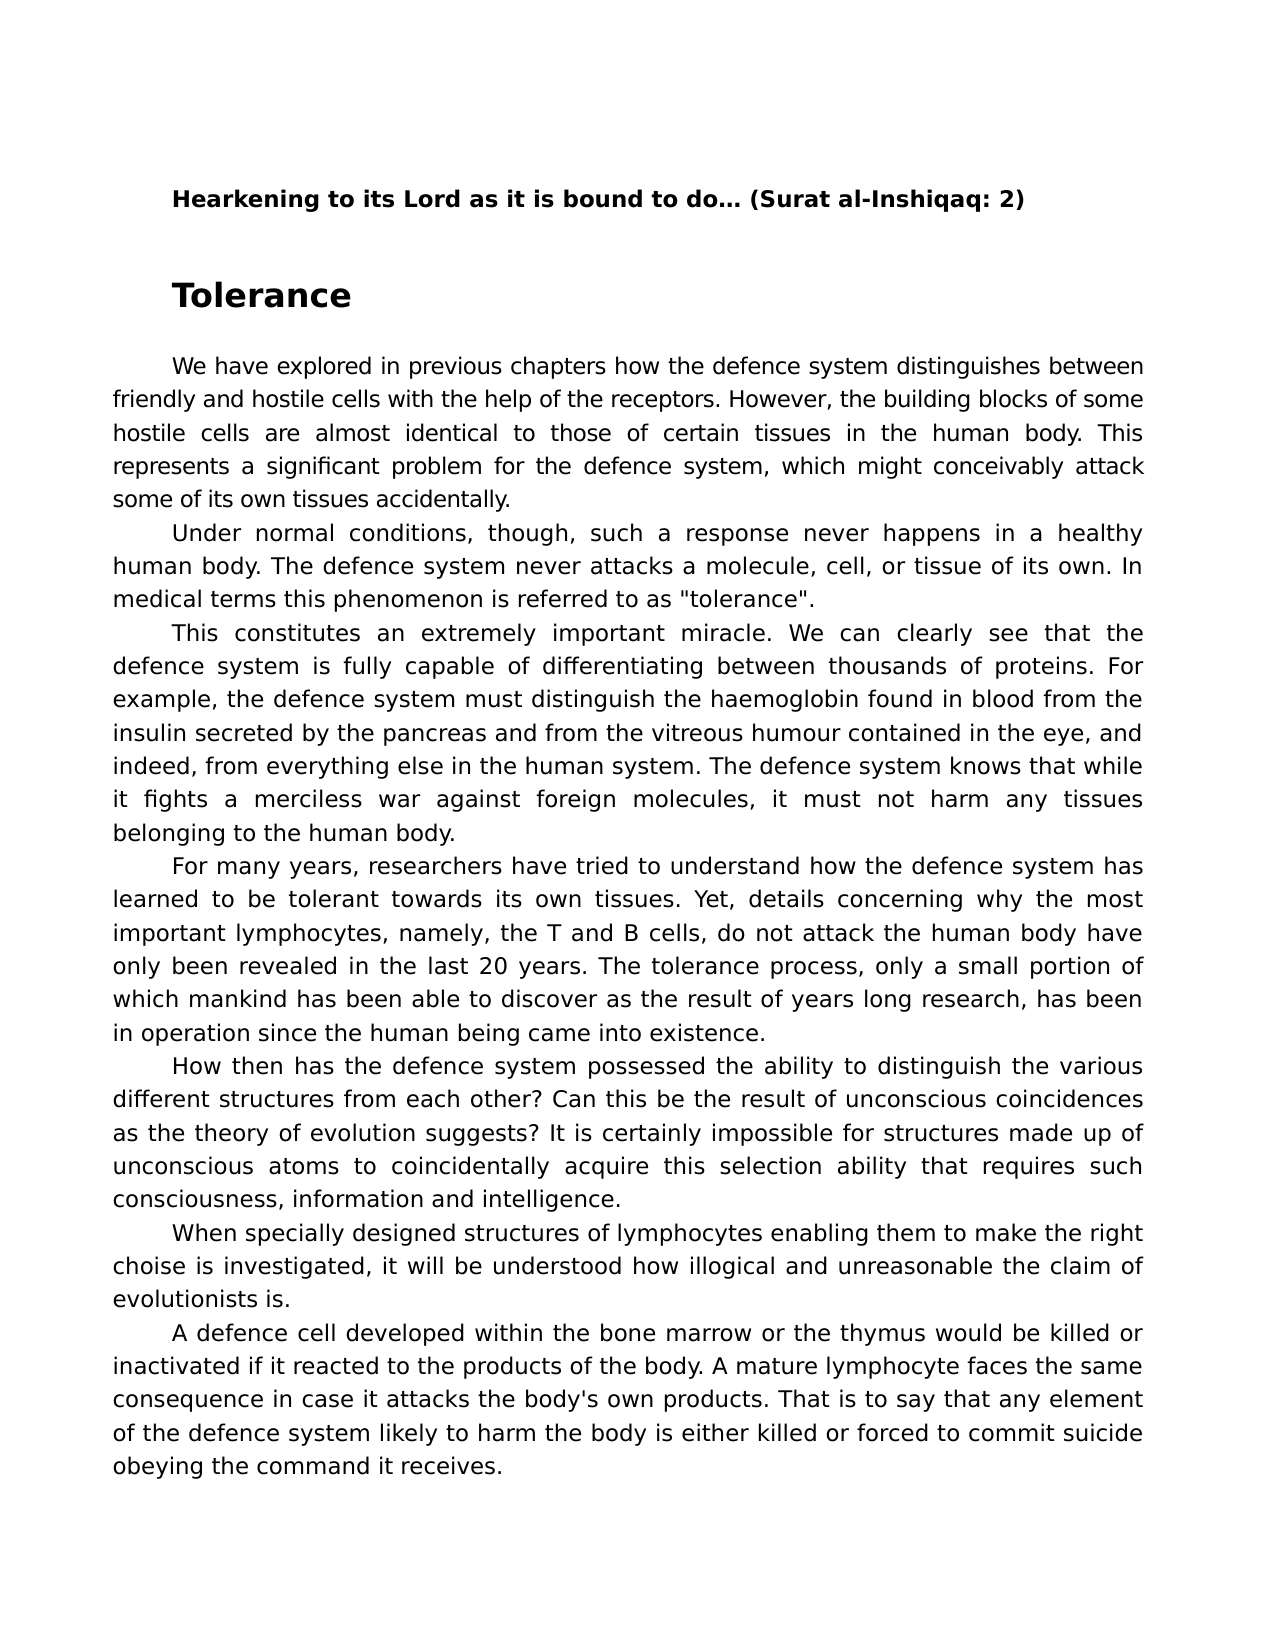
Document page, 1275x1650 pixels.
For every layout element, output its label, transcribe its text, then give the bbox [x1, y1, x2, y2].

text When specially designed structures of lymphocytes enabling them to make the right choise is investigated, it will be understood how illogical and unreasonable the claim of evolutionists is. [112, 1214, 1145, 1314]
text We have explored in previous chapters how the defence system distinguishes between friendly and hostile cells with the help of the receptors. However, the building blocks of some hostile cells are almost identical to those of certain tissues in the human body. This represents a significant problem for the defence system, which might conceivably attack some of its own tissues accidentally. [112, 348, 1145, 514]
text Under normal conditions, though, such a response never happens in a healthy human body. The defence system never attacks a molecule, cell, or tissue of its own. In medical terms this phenomenon is referred to as "tolerance". [112, 514, 1145, 614]
text A defence cell developed within the bone marrow or the thymus would be killed or inactivated if it reacted to the products of the body. A mature lymphocyte faces the same consequence in case it attacks the body's own products. That is to say that any element of the defence system likely to harm the body is either killed or forced to commit suicide obeying the command it receives. [112, 1314, 1145, 1481]
text For many years, researchers have tried to understand how the defence system has learned to be tolerant towards its own tissues. Yet, details concerning why the most important lymphocytes, namely, the T and B cells, do not attack the human body have only been revealed in the last 20 years. The tolerance process, only a small portion of which mankind has been able to discover as the result of years long research, has been in operation since the human being came into existence. [112, 848, 1145, 1048]
text How then has the defence system possessed the ability to distinguish the various different structures from each other? Can this be the result of unconscious coincidences as the theory of evolution suggests? It is certainly impossible for structures made up of unconscious atoms to coincidentally acquire this selection ability that requires such consciousness, information and intelligence. [112, 1048, 1145, 1214]
subtitle Tolerance [112, 281, 1145, 314]
text Hearkening to its Lord as it is bound to do… (Surat al-Inshiqaq: 2) [112, 181, 1145, 214]
text This constitutes an extremely important miracle. We can clearly see that the defence system is fully capable of differentiating between thousands of proteins. For example, the defence system must distinguish the haemoglobin found in blood from the insulin secreted by the pancreas and from the vitreous humour contained in the eye, and indeed, from everything else in the human system. The defence system knows that while it fights a merciless war against foreign molecules, it must not harm any tissues belonging to the human body. [112, 614, 1145, 848]
